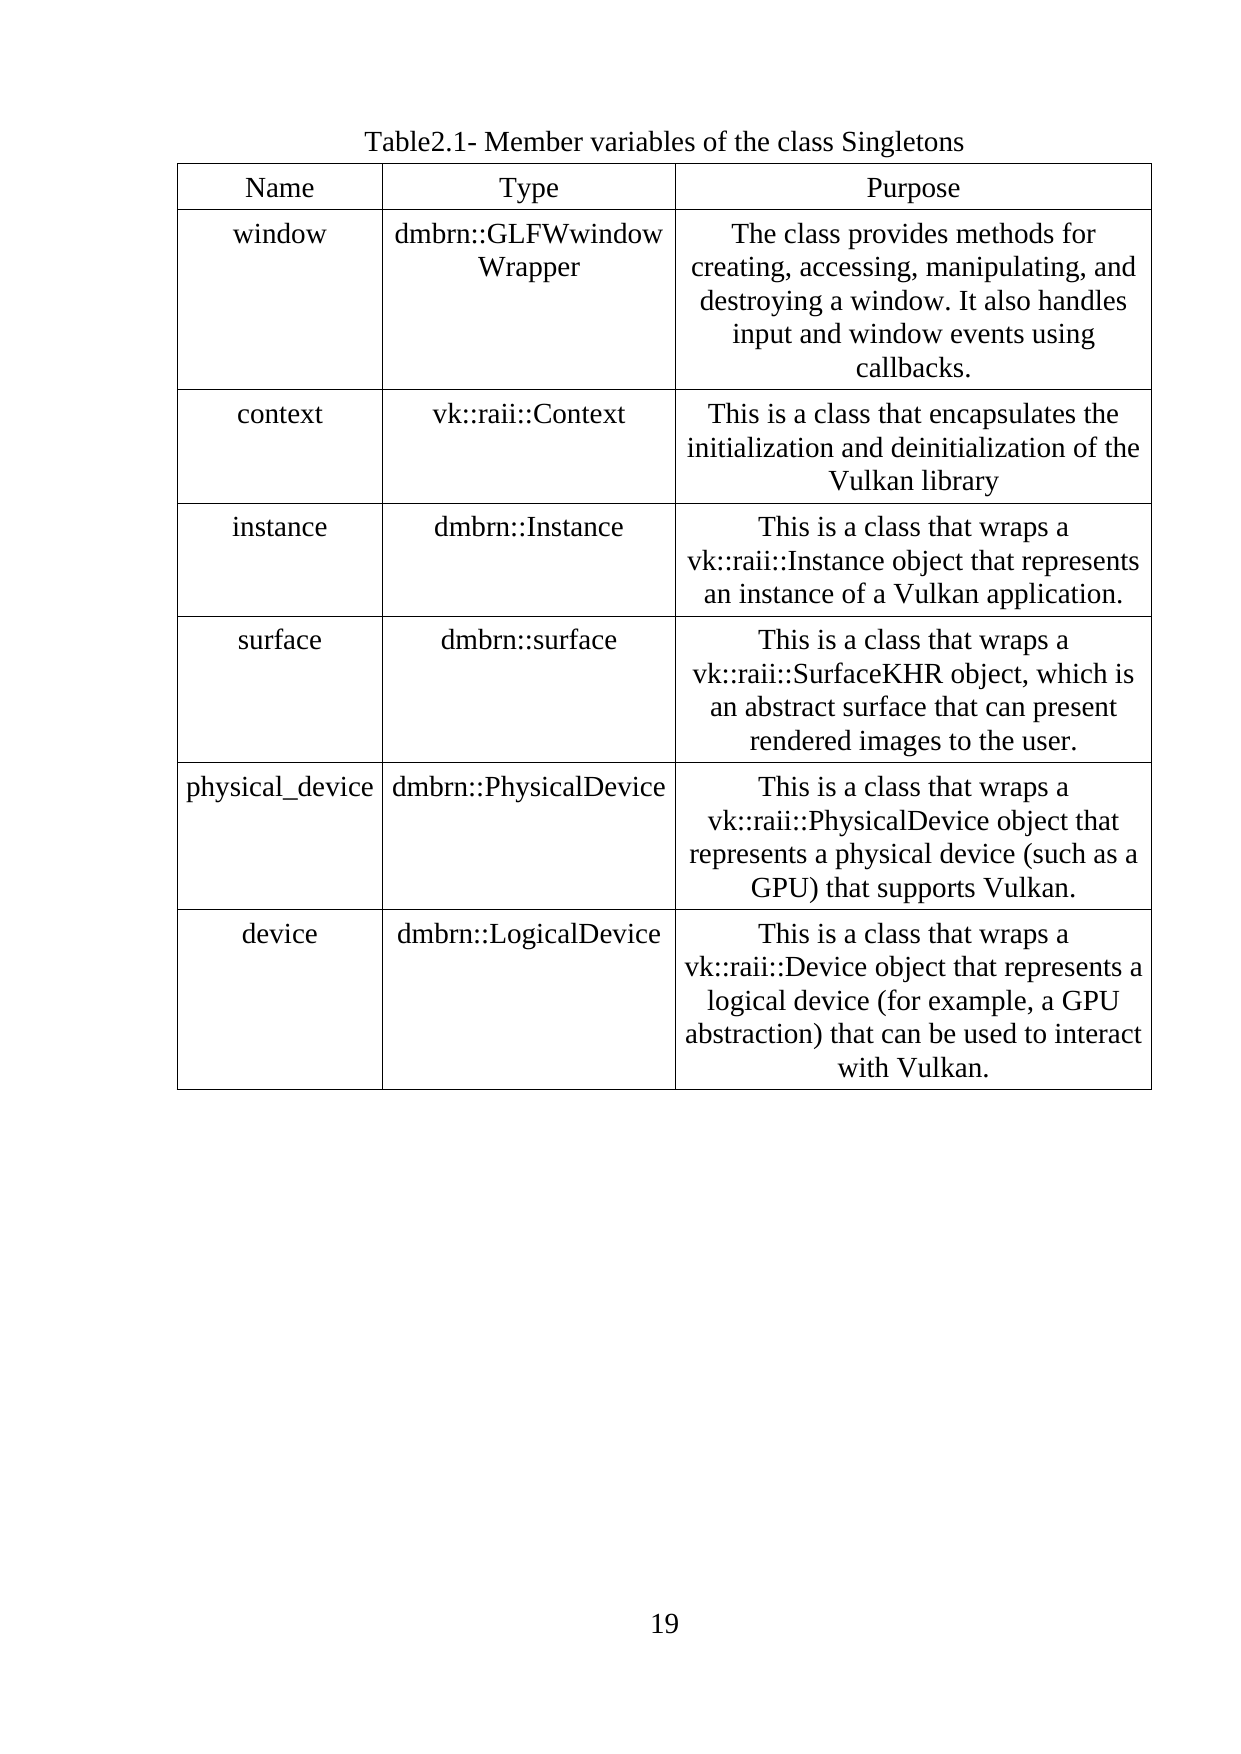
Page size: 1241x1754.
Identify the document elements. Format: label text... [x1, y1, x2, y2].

table_cell Name [178, 164, 382, 209]
table_cell window [178, 210, 382, 389]
table_cell dmbrn::LogicalDevice [383, 910, 675, 1089]
table_cell context [178, 390, 382, 502]
table_cell surface [178, 617, 382, 762]
table_cell dmbrn::GLFWwindowWrapper [383, 210, 675, 389]
table_cell This is a class that encapsulates the initialization and deinitialization of the Vulkan library [676, 390, 1151, 502]
table_cell The class provides methods for creating, accessing, manipulating, and destroying a window. It also handles input and window events using callbacks. [676, 210, 1151, 389]
table_cell This is a class that wraps a vk::raii::PhysicalDevice object that represents a physical device (such as a GPU) that supports Vulkan. [676, 763, 1151, 909]
table_cell Type [383, 164, 675, 209]
table_cell physical_device [178, 763, 382, 909]
table_cell dmbrn::Instance [383, 504, 675, 616]
table_cell dmbrn::surface [383, 617, 675, 762]
table_cell This is a class that wraps a vk::raii::Device object that represents a logical device (for example, a GPU abstraction) that can be used to interact with Vulkan. [676, 910, 1151, 1089]
table_cell Purpose [676, 164, 1151, 209]
table_header Table2.1- Member variables of the class Singletons [177, 118, 1152, 163]
table_cell vk::raii::Context [383, 390, 675, 502]
table_cell device [178, 910, 382, 1089]
table_cell instance [178, 504, 382, 616]
table_cell dmbrn::PhysicalDevice [383, 763, 675, 909]
table_cell This is a class that wraps a vk::raii::SurfaceKHR object, which is an abstract surface that can present rendered images to the user. [676, 617, 1151, 762]
table_cell This is a class that wraps a vk::raii::Instance object that represents an instance of a Vulkan application. [676, 504, 1151, 616]
